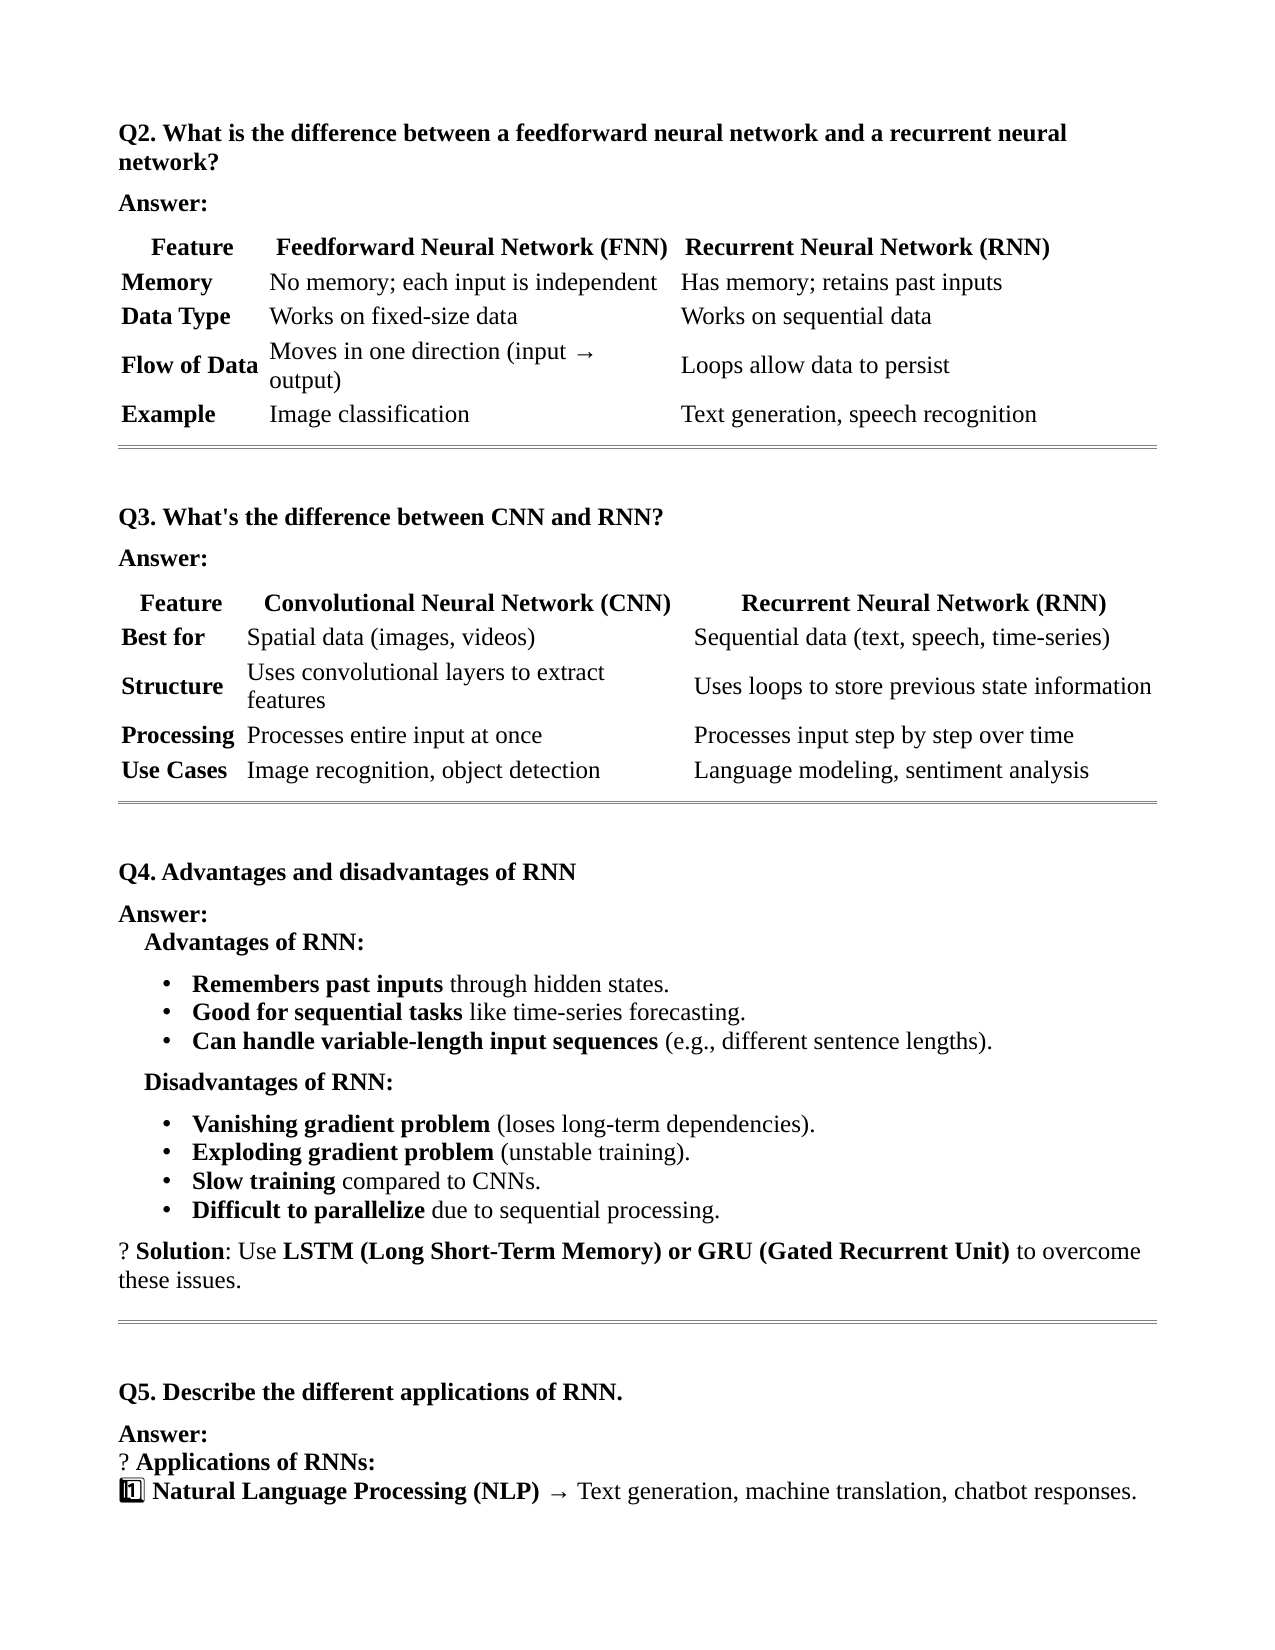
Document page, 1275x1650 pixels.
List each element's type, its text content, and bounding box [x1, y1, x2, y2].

table_cell Uses convolutional layers to extract features [244, 654, 691, 717]
table_cell Structure [118, 654, 244, 717]
list Good for sequential tasks like time-series forecasting. [162, 997, 1157, 1026]
subtitle Q3. What's the difference between CNN and RNN? [118, 502, 1157, 531]
table_cell Loops allow data to persist [678, 333, 1057, 396]
table_cell Moves in one direction (input → output) [266, 333, 678, 396]
list Remembers past inputs through hidden states. [162, 969, 1157, 997]
list Vanishing gradient problem (loses long-term dependencies). [162, 1109, 1157, 1137]
table_header Recurrent Neural Network (RNN) [678, 229, 1057, 264]
table_header Feedforward Neural Network (FNN) [266, 229, 678, 264]
list Difficult to parallelize due to sequential processing. [162, 1195, 1157, 1224]
list Can handle variable-length input sequences (e.g., different sentence lengths). [162, 1026, 1157, 1055]
table_cell Flow of Data [118, 333, 266, 396]
table_cell Memory [118, 264, 266, 298]
table_cell Spatial data (images, videos) [244, 619, 691, 654]
table_header Feature [118, 229, 266, 264]
subtitle Q2. What is the difference between a feedforward neural network and a recurrent neural network? [118, 118, 1157, 176]
table_cell Processes entire input at once [244, 717, 691, 752]
table_cell Use Cases [118, 752, 244, 786]
table_cell Processing [118, 717, 244, 752]
text Answer: ✅ Advantages of RNN: [118, 899, 1157, 956]
table_header Feature [118, 585, 244, 619]
table_cell Text generation, speech recognition [678, 396, 1057, 431]
text ? Solution: Use LSTM (Long Short-Term Memory) or GRU (Gated Recurrent Unit) to overcome these issues. [118, 1236, 1157, 1294]
table_cell Has memory; retains past inputs [678, 264, 1057, 298]
table_header Convolutional Neural Network (CNN) [244, 585, 691, 619]
table_cell Processes input step by step over time [691, 717, 1157, 752]
table_cell Sequential data (text, speech, time-series) [691, 619, 1157, 654]
table_cell Data Type [118, 299, 266, 333]
text Answer: [118, 543, 1157, 572]
text Answer: ? Applications of RNNs: 1️⃣ Natural Language Processing (NLP) → Text generation, machine translation, chatbot responses. 2️⃣ Speech Recognition → Transcribing speech to text. 3️⃣ Time-Series Forecasting → Predicting stock prices, weather conditions. 4️⃣ Sentiment Analysis → Analyzing customer reviews or social media sentiments. 5️⃣ Image Captioning → Generating descriptions for images. 6️⃣ Handwriting Recognition → Reading handwritten text. [118, 1419, 1157, 1505]
table_cell Image recognition, object detection [244, 752, 691, 786]
table_cell Image classification [266, 396, 678, 431]
list Exploding gradient problem (unstable training). [162, 1137, 1157, 1166]
table_cell Uses loops to store previous state information [691, 654, 1157, 717]
subtitle Q5. Describe the different applications of RNN. [118, 1377, 1157, 1406]
table_cell No memory; each input is independent [266, 264, 678, 298]
table_cell Best for [118, 619, 244, 654]
table_cell Example [118, 396, 266, 431]
table_cell Works on fixed-size data [266, 299, 678, 333]
table_header Recurrent Neural Network (RNN) [691, 585, 1157, 619]
text ❌ Disadvantages of RNN: [118, 1067, 1157, 1096]
table_cell Language modeling, sentiment analysis [691, 752, 1157, 786]
text Answer: [118, 188, 1157, 217]
table_cell Works on sequential data [678, 299, 1057, 333]
list Slow training compared to CNNs. [162, 1166, 1157, 1195]
subtitle Q4. Advantages and disadvantages of RNN [118, 857, 1157, 886]
